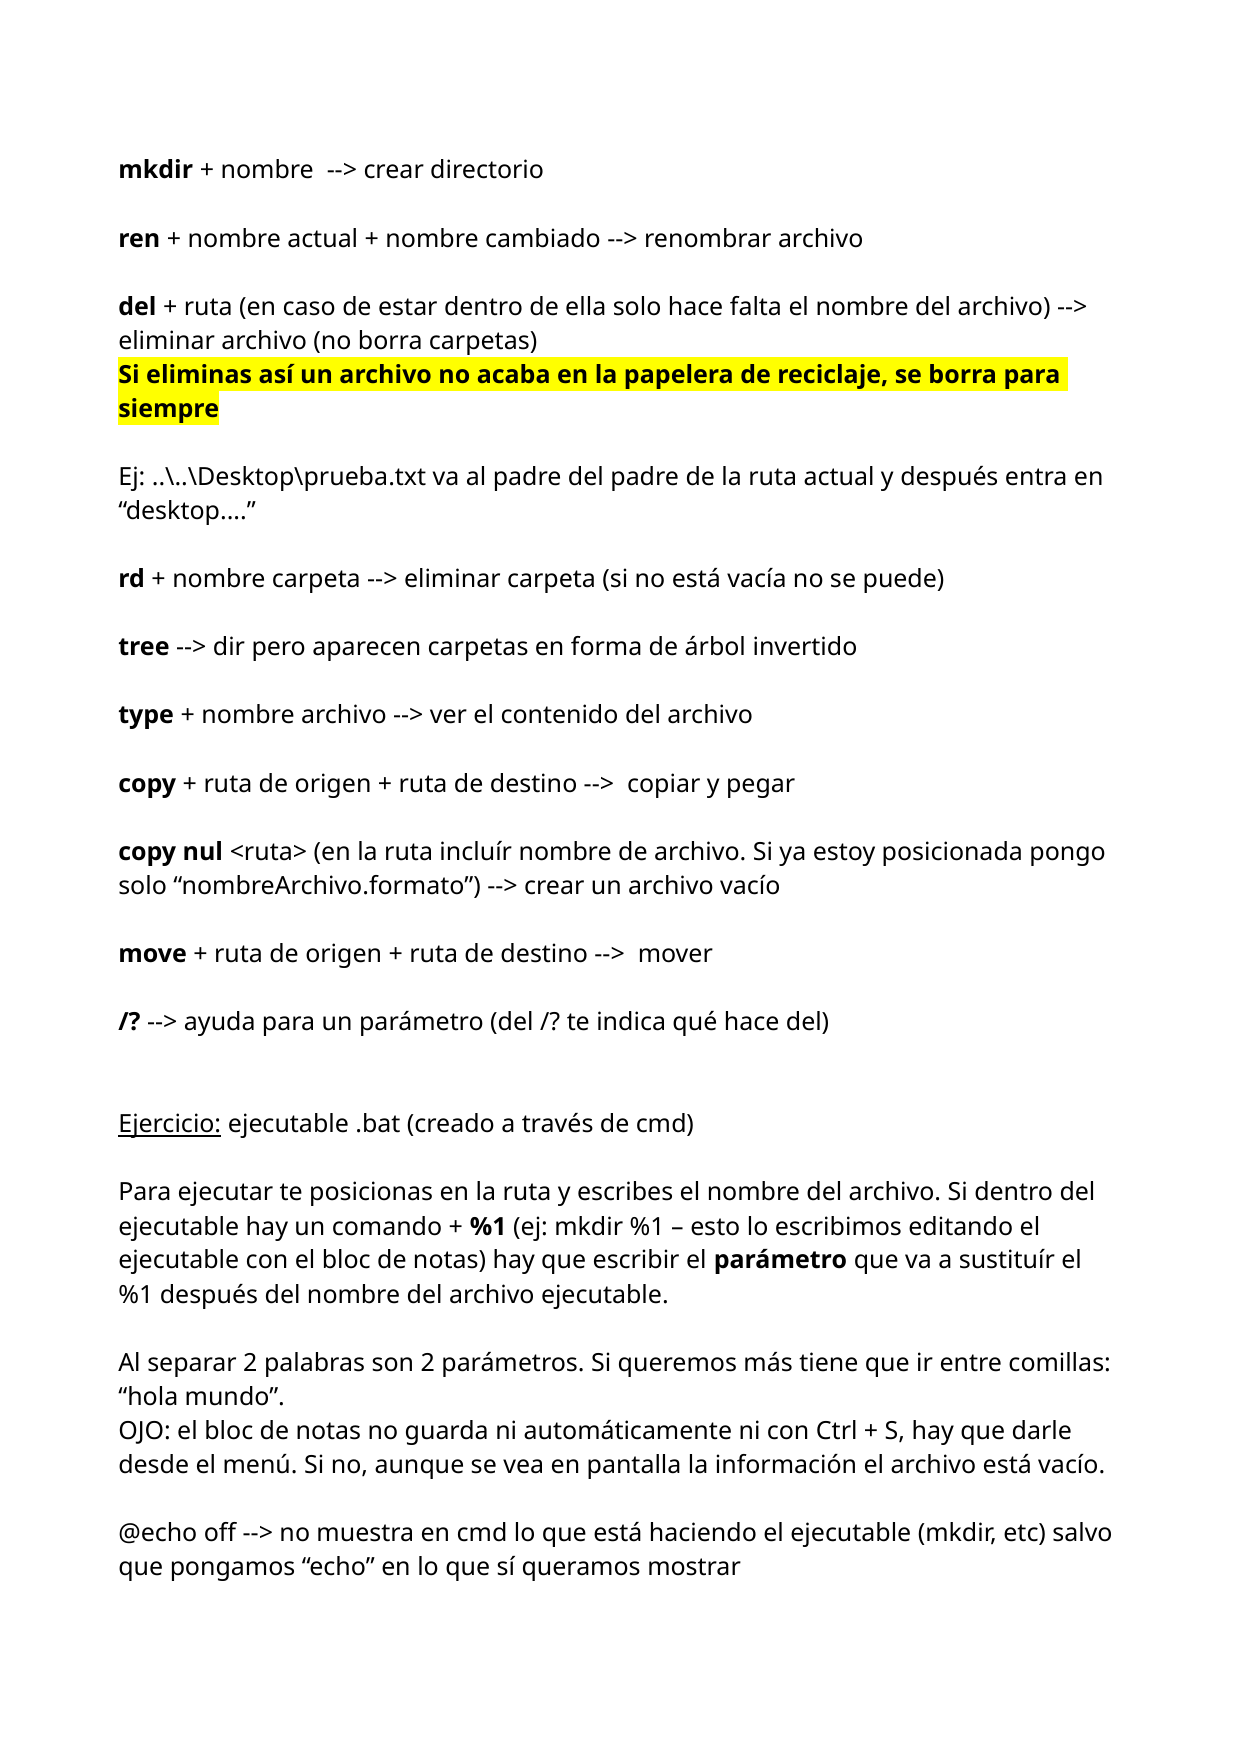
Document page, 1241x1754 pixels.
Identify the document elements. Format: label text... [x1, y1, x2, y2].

text Ej: ..\..\Desktop\prueba.txt va al padre del padre de la ruta actual y después entra en “desktop....” [118, 459, 1122, 527]
text rd + nombre carpeta --> eliminar carpeta (si no está vacía no se puede) [118, 561, 1122, 595]
text Al separar 2 palabras son 2 parámetros. Si queremos más tiene que ir entre comillas: “hola mundo”. [118, 1344, 1122, 1412]
text copy nul <ruta> (en la ruta incluír nombre de archivo. Si ya estoy posicionada pongo solo “nombreArchivo.formato”) --> crear un archivo vacío [118, 833, 1122, 902]
text Si eliminas así un archivo no acaba en la papelera de reciclaje, se borra para siempre [118, 357, 1122, 425]
text Para ejecutar te posicionas en la ruta y escribes el nombre del archivo. Si dentro del ejecutable hay un comando + %1 (ej: mkdir %1 – esto lo escribimos editando el ejecutable con el bloc de notas) hay que escribir el parámetro que va a sustituír el %1 después del nombre del archivo ejecutable. [118, 1174, 1122, 1310]
text type + nombre archivo --> ver el contenido del archivo [118, 697, 1122, 731]
text ren + nombre actual + nombre cambiado --> renombrar archivo [118, 220, 1122, 254]
text copy + ruta de origen + ruta de destino --> copiar y pegar [118, 765, 1122, 799]
text OJO: el bloc de notas no guarda ni automáticamente ni con Ctrl + S, hay que darle desde el menú. Si no, aunque se vea en pantalla la información el archivo está vacío. [118, 1412, 1122, 1481]
text tree --> dir pero aparecen carpetas en forma de árbol invertido [118, 629, 1122, 663]
text /? --> ayuda para un parámetro (del /? te indica qué hace del) [118, 1004, 1122, 1038]
text mkdir + nombre --> crear directorio [118, 152, 1122, 186]
text move + ruta de origen + ruta de destino --> mover [118, 936, 1122, 970]
text @echo off --> no muestra en cmd lo que está haciendo el ejecutable (mkdir, etc) salvo que pongamos “echo” en lo que sí queramos mostrar [118, 1515, 1122, 1583]
text Ejercicio: ejecutable .bat (creado a través de cmd) [118, 1106, 1122, 1140]
text del + ruta (en caso de estar dentro de ella solo hace falta el nombre del archivo) --> eliminar archivo (no borra carpetas) [118, 288, 1122, 357]
